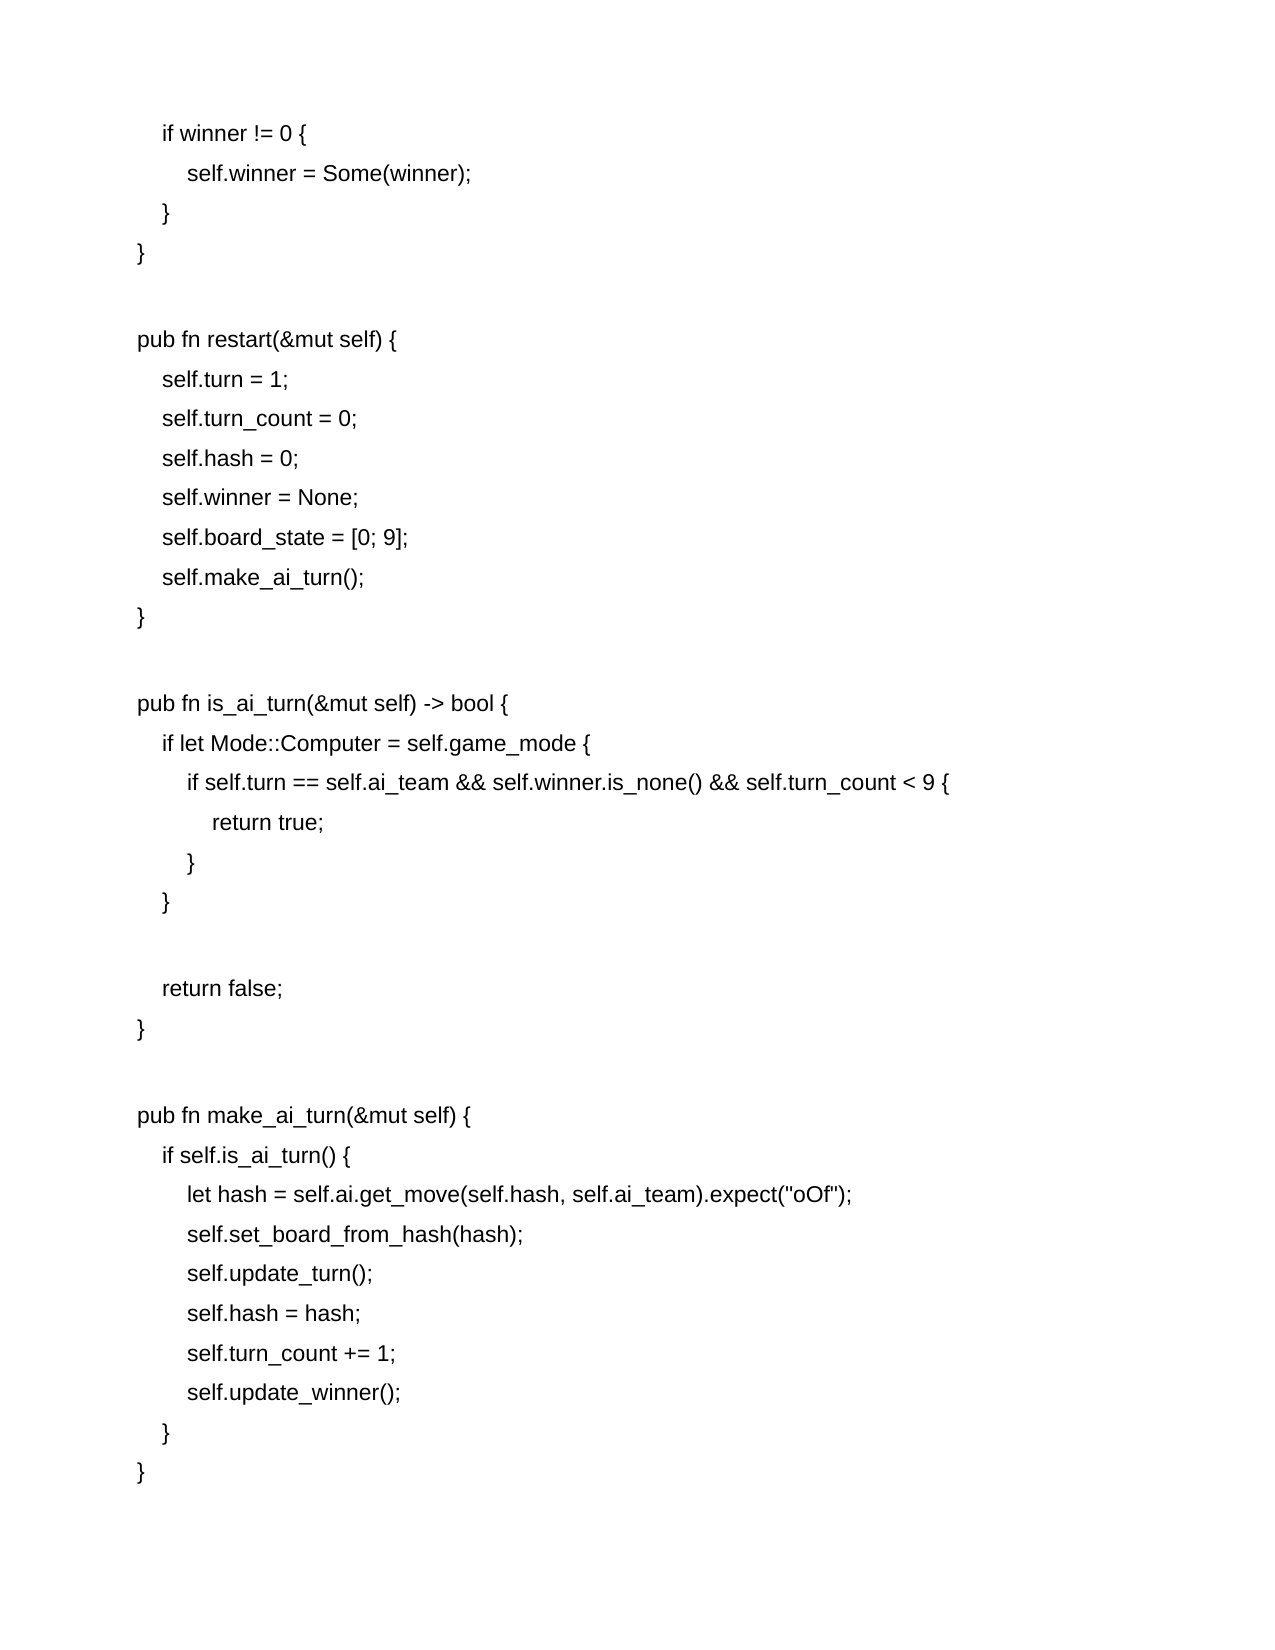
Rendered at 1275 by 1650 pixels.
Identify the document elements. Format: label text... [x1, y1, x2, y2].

text if self.turn == self.ai_team && self.winner.is_none() && self.turn_count < 9 { [118, 767, 1157, 796]
text self.turn_count = 0; [118, 403, 1157, 432]
text self.turn = 1; [118, 364, 1157, 392]
text self.hash = 0; [118, 443, 1157, 472]
text } [118, 1456, 1157, 1485]
text return true; [118, 807, 1157, 836]
text } [118, 601, 1157, 630]
text pub fn make_ai_turn(&mut self) { [118, 1100, 1157, 1129]
text if let Mode::Computer = self.game_mode { [118, 728, 1157, 757]
text self.turn_count += 1; [118, 1338, 1157, 1366]
text } [118, 886, 1157, 915]
text } [118, 847, 1157, 875]
text } [118, 197, 1157, 226]
text pub fn is_ai_turn(&mut self) -> bool { [118, 688, 1157, 717]
text pub fn restart(&mut self) { [118, 324, 1157, 353]
text self.board_state = [0; 9]; [118, 522, 1157, 551]
text let hash = self.ai.get_move(self.hash, self.ai_team).expect("oOf"); [118, 1179, 1157, 1208]
text self.hash = hash; [118, 1298, 1157, 1327]
text self.winner = Some(winner); [118, 158, 1157, 186]
text self.update_winner(); [118, 1377, 1157, 1406]
text self.set_board_from_hash(hash); [118, 1219, 1157, 1248]
text return false; [118, 973, 1157, 1002]
text self.winner = None; [118, 482, 1157, 511]
text } [118, 237, 1157, 266]
text if self.is_ai_turn() { [118, 1140, 1157, 1168]
text } [118, 1417, 1157, 1446]
text } [118, 1013, 1157, 1042]
text if winner != 0 { [118, 118, 1157, 147]
text self.make_ai_turn(); [118, 562, 1157, 590]
text self.update_turn(); [118, 1258, 1157, 1287]
